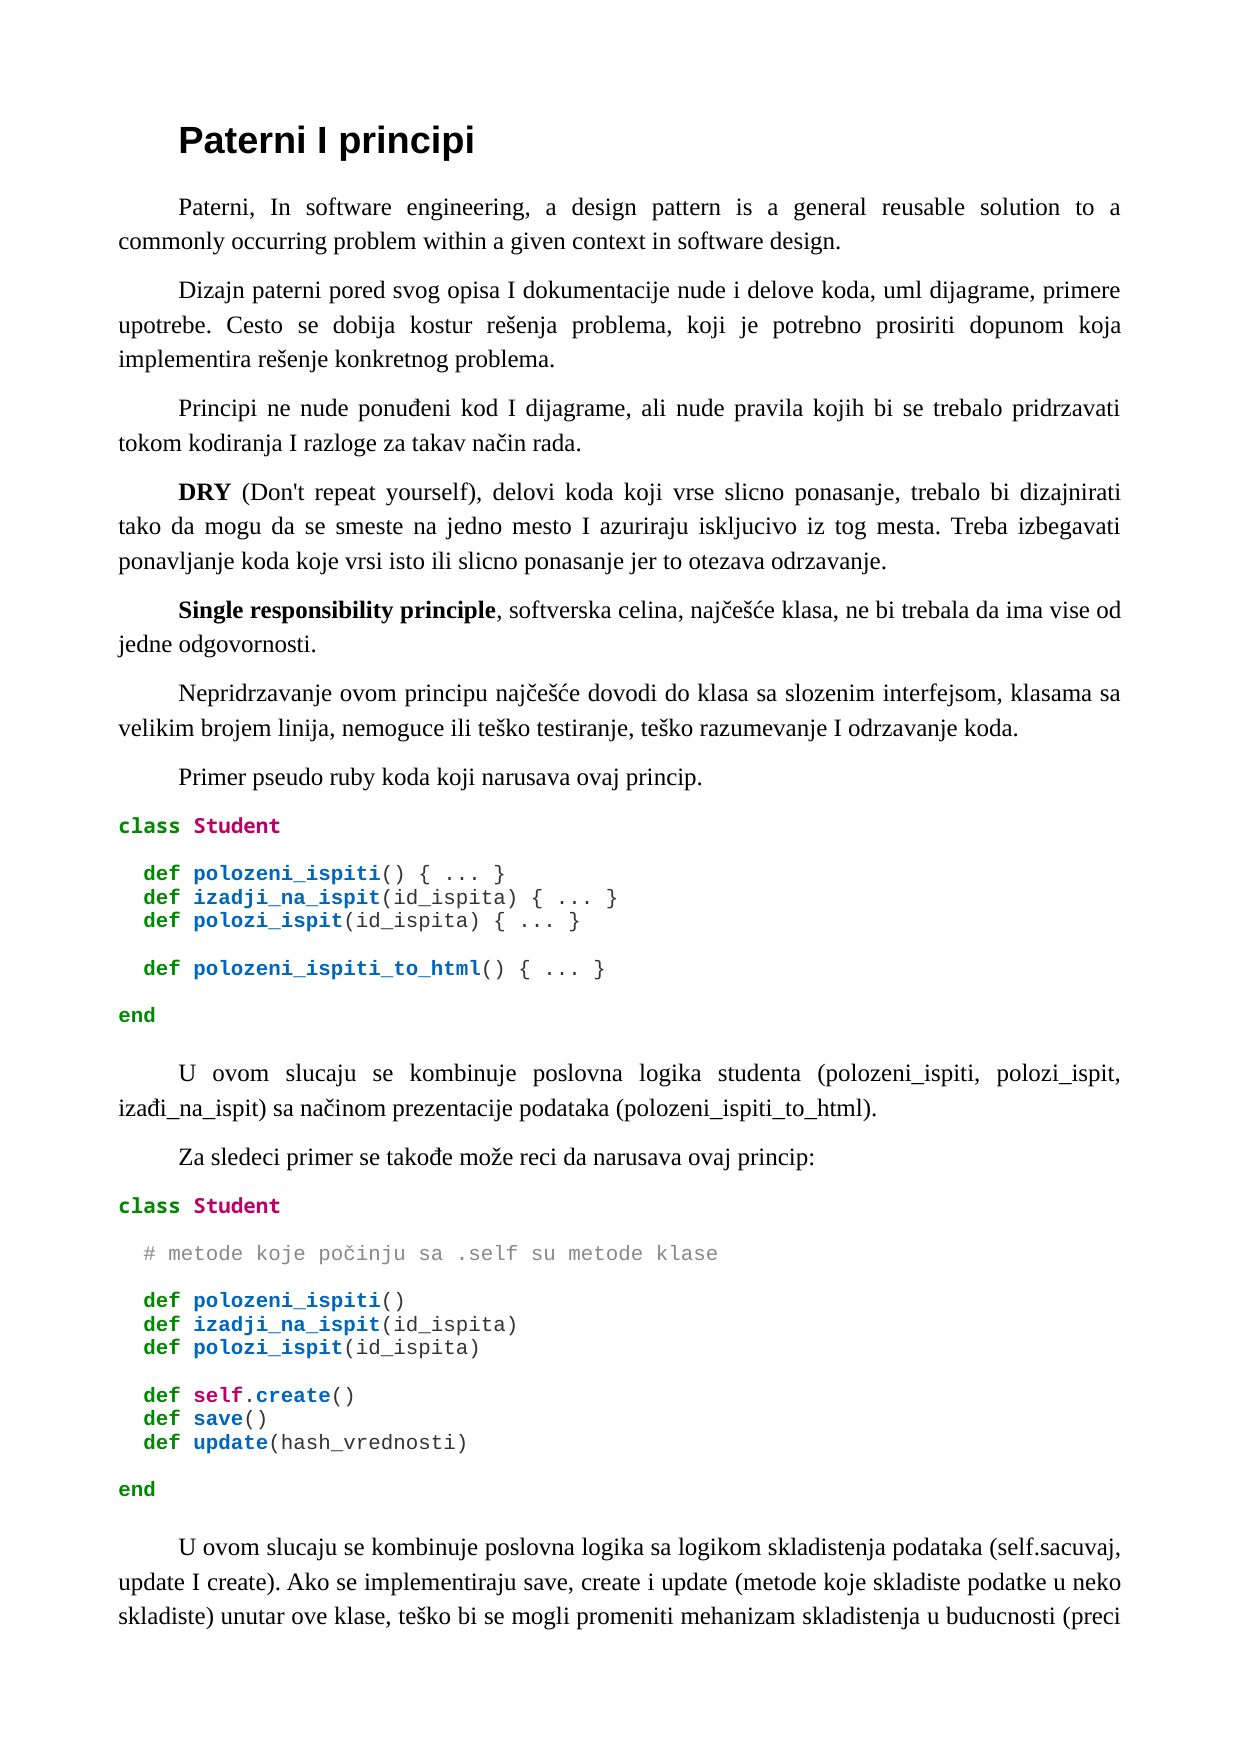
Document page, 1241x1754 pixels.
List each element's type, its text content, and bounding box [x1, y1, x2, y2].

text class Student [118, 811, 1122, 839]
text Paterni, In software engineering, a design pattern is a general reusable solution to a commonly occurring problem within a given context in software design. [118, 192, 1122, 255]
text class Student [118, 1191, 1122, 1219]
text def polozeni_ispiti_to_html() { ... } [118, 958, 1122, 981]
subtitle Paterni I principi [178, 118, 993, 162]
text U ovom slucaju se kombinuje poslovna logika studenta (polozeni_ispiti, polozi_ispit, izađi_na_ispit) sa načinom prezentacije podataka (polozeni_ispiti_to_html). [118, 1058, 1122, 1121]
text def self.create() [118, 1385, 1122, 1408]
text def polozeni_ispiti() { ... } [118, 863, 1122, 887]
text Nepridrzavanje ovom principu najčešće dovodi do klasa sa slozenim interfejsom, klasama sa velikim brojem linija, nemoguce ili teško testiranje, teško razumevanje I odrzavanje koda. [118, 678, 1122, 742]
text Principi ne nude ponuđeni kod I dijagrame, ali nude pravila kojih bi se trebalo pridrzavati tokom kodiranja I razloge za takav način rada. [118, 393, 1122, 457]
text end [118, 1479, 1122, 1503]
text Primer pseudo ruby koda koji narusava ovaj princip. [118, 762, 1122, 791]
text def save() [118, 1408, 1122, 1432]
text def izadji_na_ispit(id_ispita) { ... } [118, 887, 1122, 910]
text # metode koje počinju sa .self su metode klase [118, 1243, 1122, 1266]
text U ovom slucaju se kombinuje poslovna logika sa logikom skladistenja podataka (self.sacuvaj, update I create). Ako se implementiraju save, create i update (metode koje skladiste podatke u neko skladiste) unutar ove klase, teško bi se mogli promeniti mehanizam skladistenja u buducnosti (preci [118, 1532, 1122, 1630]
text def polozi_ispit(id_ispita) { ... } [118, 910, 1122, 934]
text end [117, 1005, 1122, 1029]
text def izadji_na_ispit(id_ispita) [118, 1314, 1122, 1337]
text def polozi_ispit(id_ispita) [118, 1337, 1122, 1361]
text DRY (Don't repeat yourself), delovi koda koji vrse slicno ponasanje, trebalo bi dizajnirati tako da mogu da se smeste na jedno mesto I azuriraju iskljucivo iz tog mesta. Treba izbegavati ponavljanje koda koje vrsi isto ili slicno ponasanje jer to otezava odrzavanje. [118, 477, 1122, 574]
text def polozeni_ispiti() [118, 1290, 1122, 1314]
text Single responsibility principle, softverska celina, najčešće klasa, ne bi trebala da ima vise od jedne odgovornosti. [118, 595, 1122, 658]
text Dizajn paterni pored svog opisa I dokumentacije nude i delove koda, uml dijagrame, primere upotrebe. Cesto se dobija kostur rešenja problema, koji je potrebno prosiriti dopunom koja implementira rešenje konkretnog problema. [118, 275, 1122, 373]
text def update(hash_vrednosti) [118, 1432, 1122, 1456]
text Za sledeci primer se takođe može reci da narusava ovaj princip: [118, 1142, 1122, 1170]
